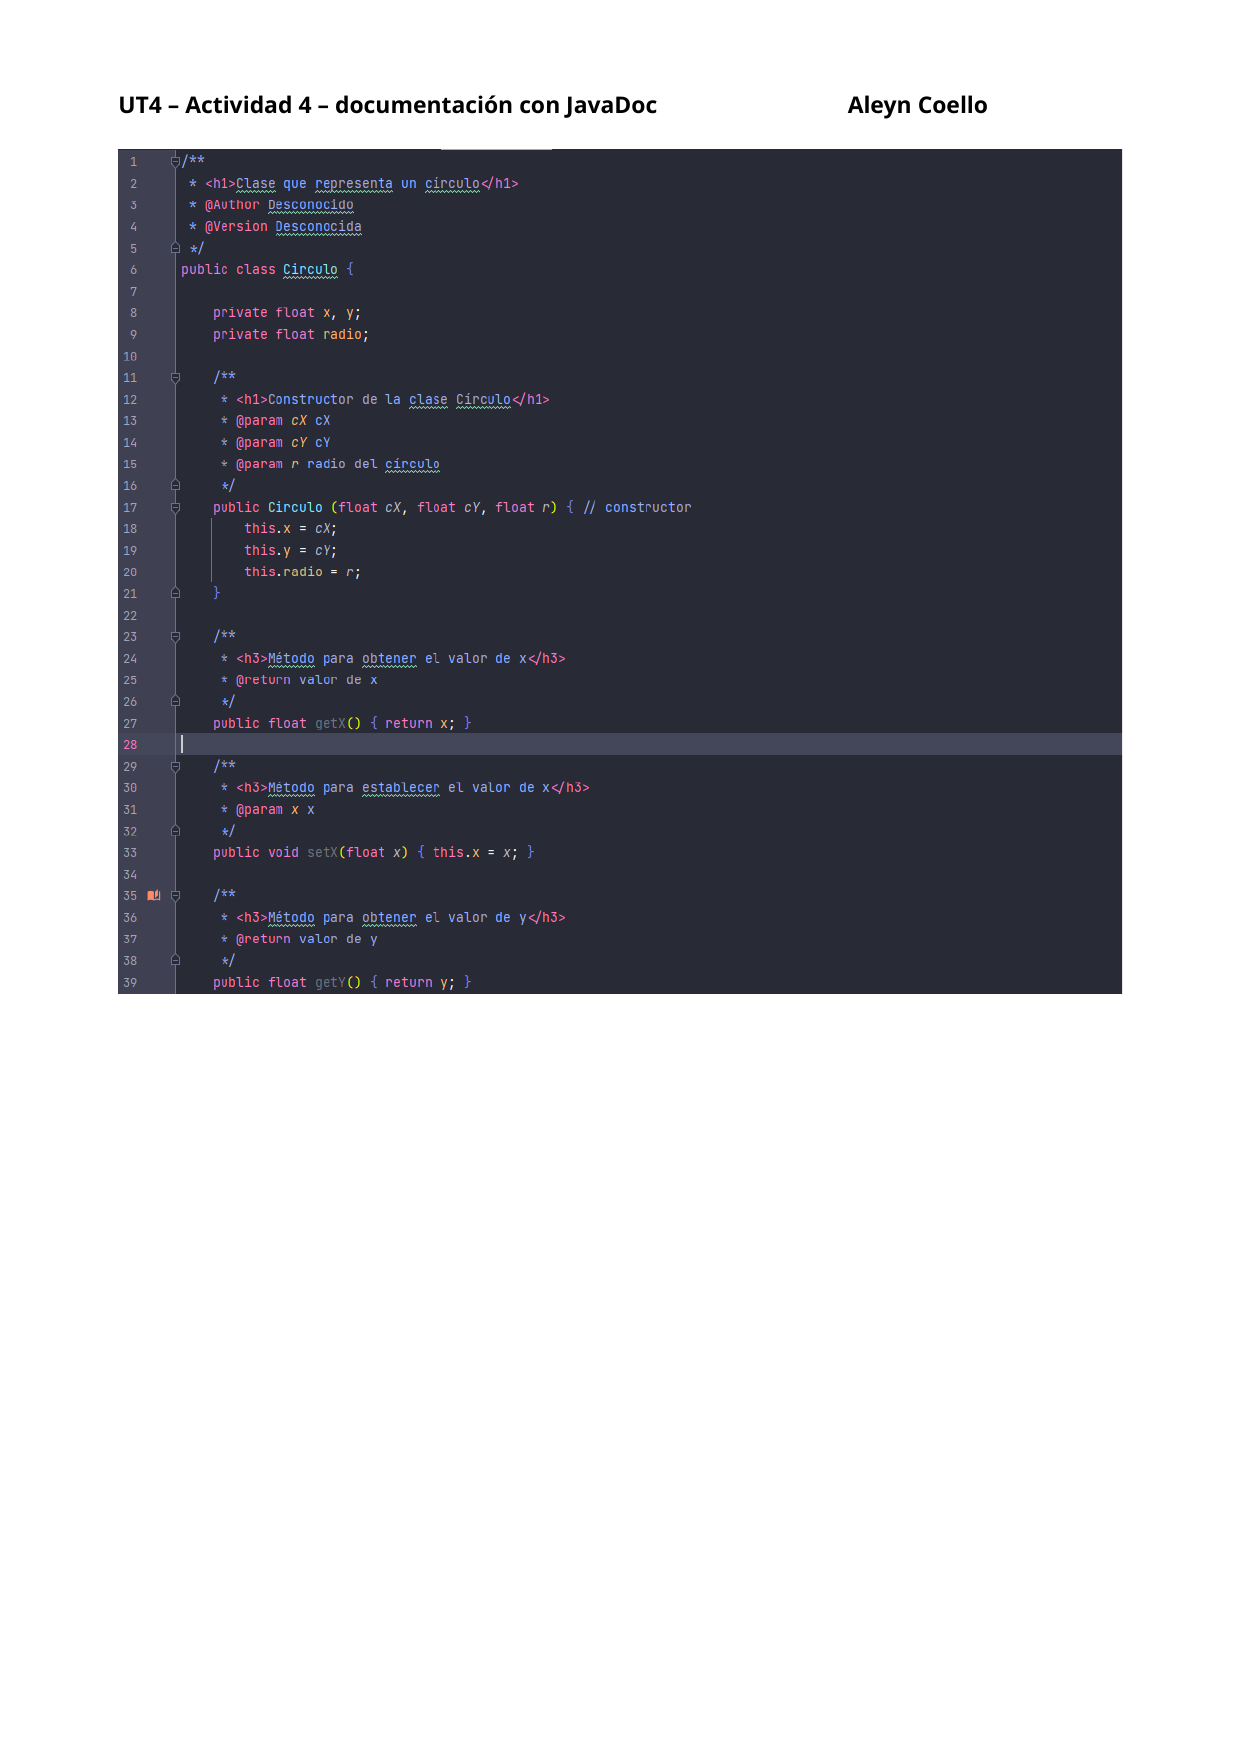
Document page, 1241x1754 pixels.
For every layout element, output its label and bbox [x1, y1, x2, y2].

picture [118, 149, 1123, 994]
